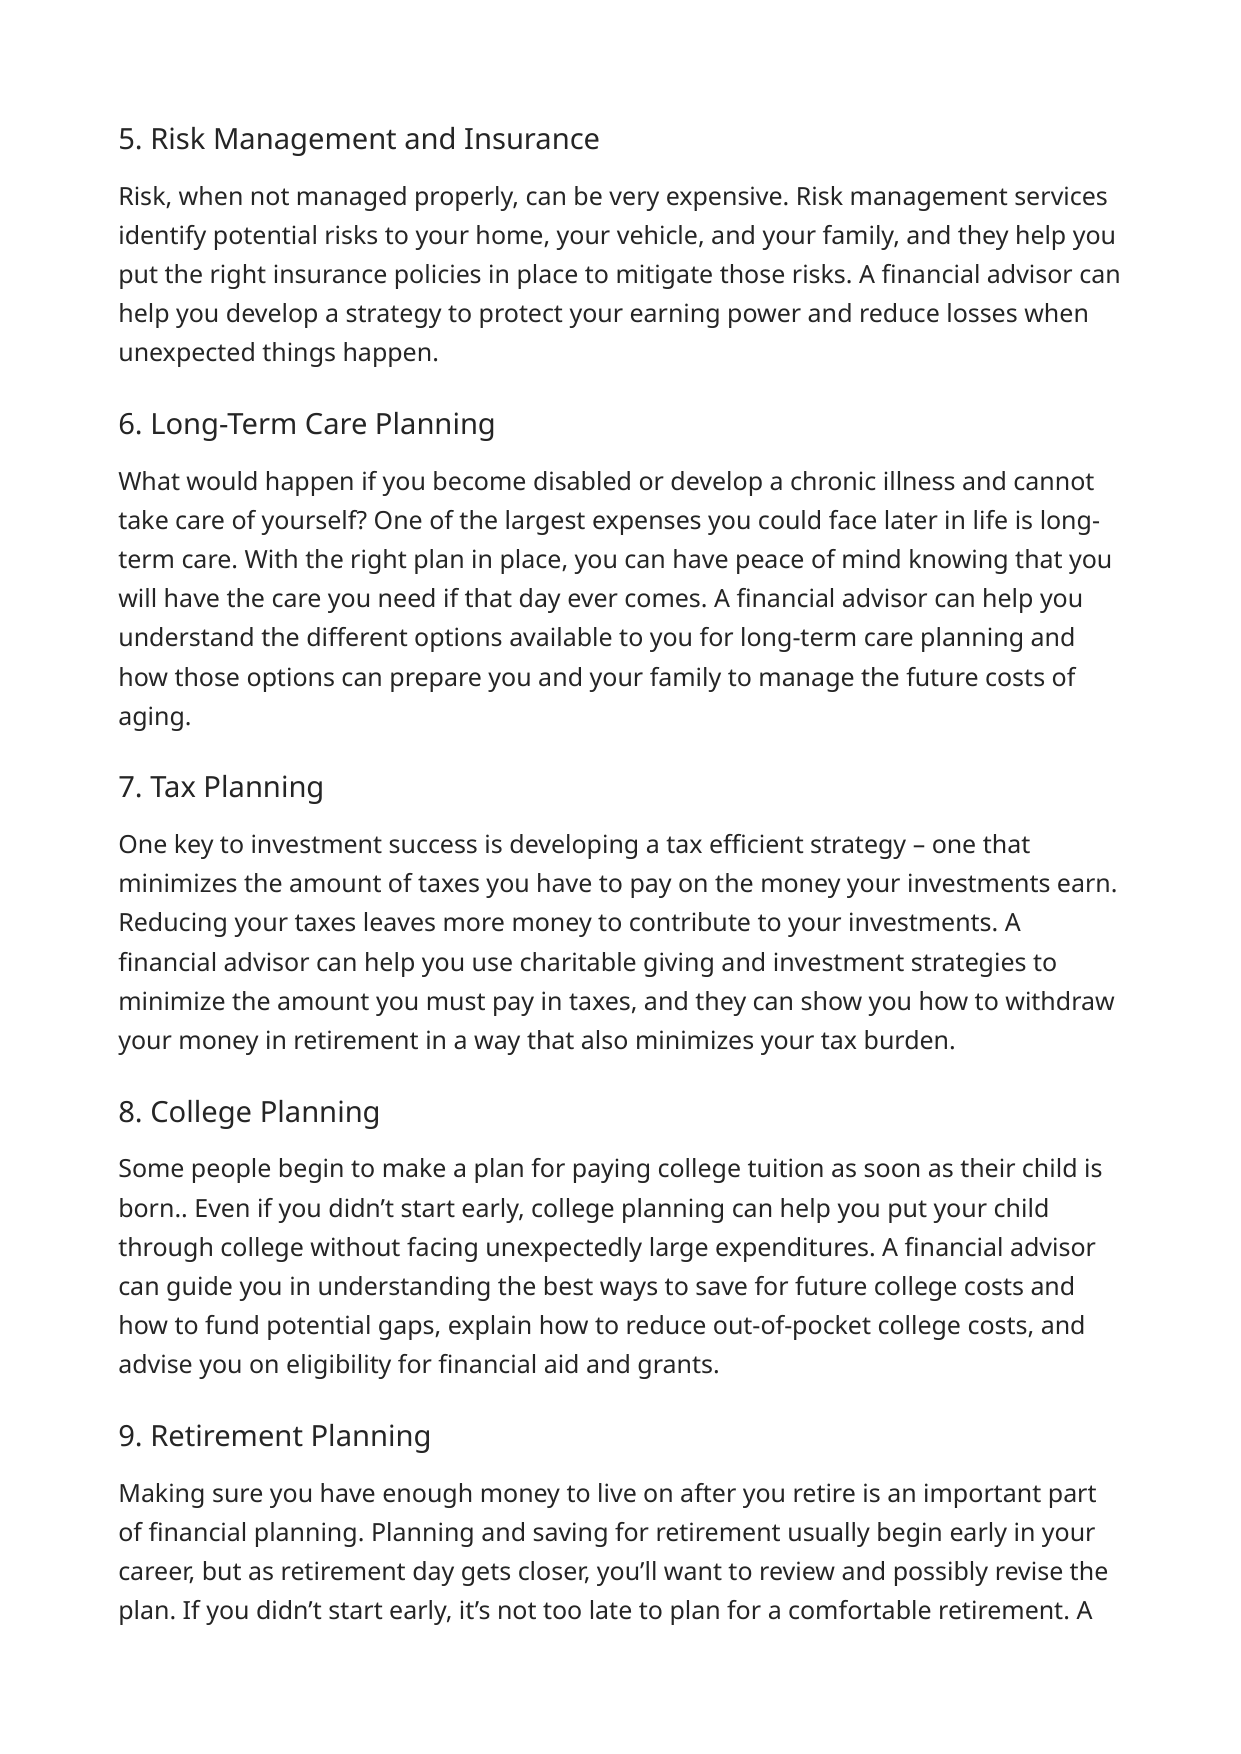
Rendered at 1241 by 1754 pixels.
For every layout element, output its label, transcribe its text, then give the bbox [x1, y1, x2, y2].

text Making sure you have enough money to live on after you retire is an important part of financial planning. Planning and saving for retirement usually begin early in your career, but as retirement day gets closer, you’ll want to review and possibly revise the plan. If you didn’t start early, it’s not too late to plan for a comfortable retirement. A [118, 1475, 1122, 1627]
subtitle 8. College Planning [118, 1091, 1122, 1131]
text Some people begin to make a plan for paying college tuition as soon as their child is born.. Even if you didn’t start early, college planning can help you put your child through college without facing unexpectedly large expenditures. A financial advisor can guide you in understanding the best ways to save for future college costs and how to fund potential gaps, explain how to reduce out-of-pocket college costs, and advise you on eligibility for financial aid and grants. [118, 1151, 1122, 1381]
text Risk, when not managed properly, can be very expensive. Risk management services identify potential risks to your home, your vehicle, and your family, and they help you put the right insurance policies in place to mitigate those risks. A financial advisor can help you develop a strategy to protect your earning power and reduce losses when unexpected things happen. [118, 178, 1122, 369]
subtitle 5. Risk Management and Insurance [118, 118, 1122, 158]
subtitle 9. Retirement Planning [118, 1415, 1122, 1455]
text What would happen if you become disabled or develop a chronic illness and cannot take care of yourself? One of the largest expenses you could face later in life is long-term care. With the right plan in place, you can have peace of mind knowing that you will have the care you need if that day ever comes. A financial advisor can help you understand the different options available to you for long-term care planning and how those options can prepare you and your family to manage the future costs of aging. [118, 463, 1122, 732]
subtitle 6. Long-Term Care Planning [118, 403, 1122, 443]
subtitle 7. Tax Planning [118, 767, 1122, 806]
text One key to investment success is developing a tax efficient strategy – one that minimizes the amount of taxes you have to pay on the money your investments earn. Reducing your taxes leaves more money to contribute to your investments. A financial advisor can help you use charitable giving and investment strategies to minimize the amount you must pay in taxes, and they can show you how to withdraw your money in retirement in a way that also minimizes your tax burden. [118, 827, 1122, 1057]
